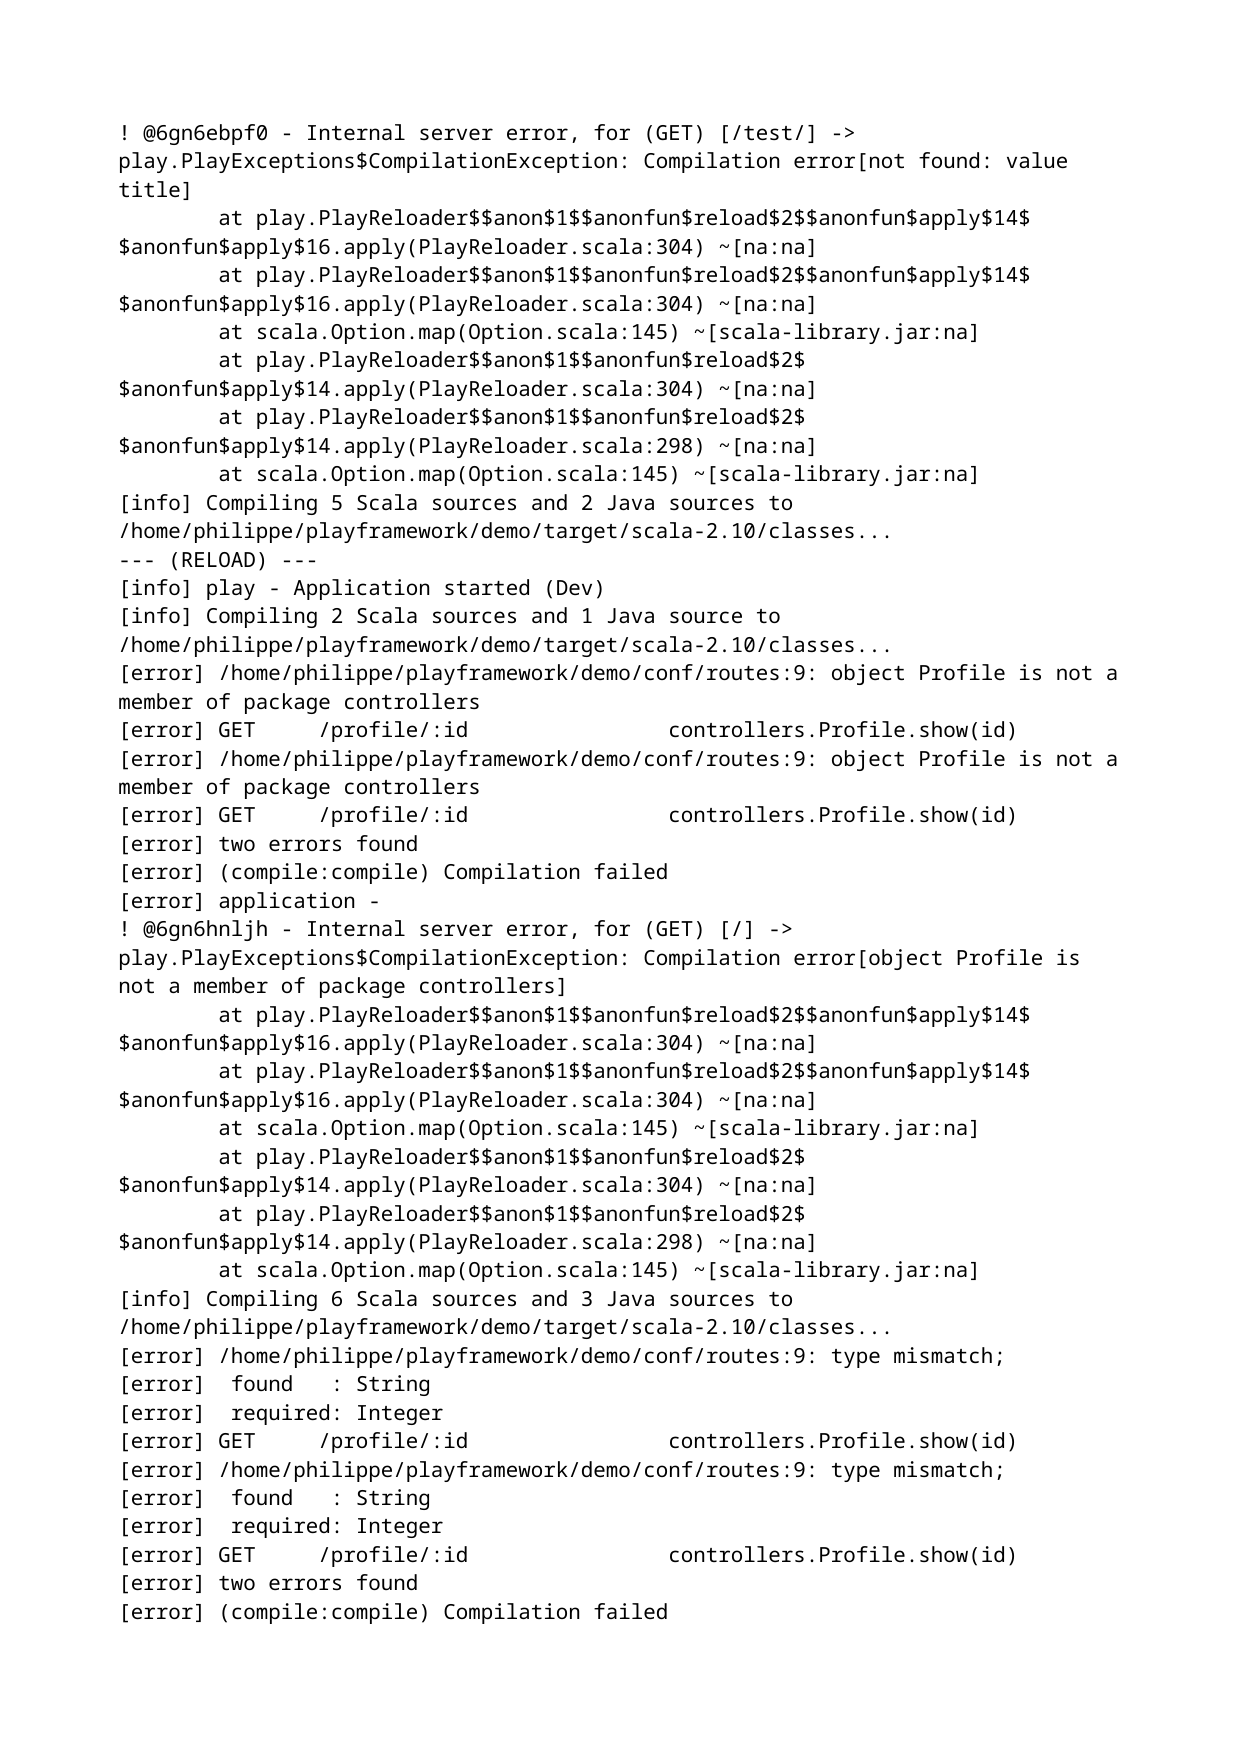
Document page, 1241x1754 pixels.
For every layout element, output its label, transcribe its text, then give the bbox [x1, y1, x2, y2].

text [error] GET /profile/:id controllers.Profile.show(id) [118, 1540, 1122, 1568]
text at play.PlayReloader$$anon$1$$anonfun$reload$2$$anonfun$apply$14$$anonfun$apply$16.apply(PlayReloader.scala:304) ~[na:na] [118, 260, 1122, 317]
text play.PlayExceptions$CompilationException: Compilation error[object Profile is not a member of package controllers] [118, 943, 1122, 1000]
text [info] Compiling 2 Scala sources and 1 Java source to /home/philippe/playframework/demo/target/scala-2.10/classes... [118, 602, 1122, 658]
text [error] application - [118, 886, 1122, 914]
text [error] /home/philippe/playframework/demo/conf/routes:9: object Profile is not a member of package controllers [118, 744, 1122, 801]
text [error] /home/philippe/playframework/demo/conf/routes:9: type mismatch; [118, 1341, 1122, 1369]
text at play.PlayReloader$$anon$1$$anonfun$reload$2$$anonfun$apply$14$$anonfun$apply$16.apply(PlayReloader.scala:304) ~[na:na] [118, 1000, 1122, 1057]
text ! @6gn6ebpf0 - Internal server error, for (GET) [/test/] -> [118, 118, 1122, 147]
text [error] /home/philippe/playframework/demo/conf/routes:9: object Profile is not a member of package controllers [118, 658, 1122, 715]
text at play.PlayReloader$$anon$1$$anonfun$reload$2$$anonfun$apply$14.apply(PlayReloader.scala:304) ~[na:na] [118, 1142, 1122, 1199]
text [error] GET /profile/:id controllers.Profile.show(id) [118, 801, 1122, 829]
text [error] two errors found [118, 1568, 1122, 1597]
text ! @6gn6hnljh - Internal server error, for (GET) [/] -> [118, 914, 1122, 943]
text [error] required: Integer [118, 1512, 1122, 1540]
text at play.PlayReloader$$anon$1$$anonfun$reload$2$$anonfun$apply$14.apply(PlayReloader.scala:298) ~[na:na] [118, 402, 1122, 459]
text at play.PlayReloader$$anon$1$$anonfun$reload$2$$anonfun$apply$14.apply(PlayReloader.scala:298) ~[na:na] [118, 1199, 1122, 1256]
text [error] found : String [118, 1369, 1122, 1398]
text at scala.Option.map(Option.scala:145) ~[scala-library.jar:na] [118, 317, 1122, 346]
text [error] (compile:compile) Compilation failed [118, 1597, 1122, 1625]
text [error] /home/philippe/playframework/demo/conf/routes:9: type mismatch; [118, 1455, 1122, 1483]
text at scala.Option.map(Option.scala:145) ~[scala-library.jar:na] [118, 459, 1122, 488]
text [error] required: Integer [118, 1398, 1122, 1426]
text --- (RELOAD) --- [118, 545, 1122, 573]
text at play.PlayReloader$$anon$1$$anonfun$reload$2$$anonfun$apply$14$$anonfun$apply$16.apply(PlayReloader.scala:304) ~[na:na] [118, 203, 1122, 260]
text [error] GET /profile/:id controllers.Profile.show(id) [118, 1426, 1122, 1455]
text at scala.Option.map(Option.scala:145) ~[scala-library.jar:na] [118, 1256, 1122, 1284]
text [info] play - Application started (Dev) [118, 573, 1122, 602]
text at scala.Option.map(Option.scala:145) ~[scala-library.jar:na] [118, 1113, 1122, 1142]
text [info] Compiling 5 Scala sources and 2 Java sources to /home/philippe/playframework/demo/target/scala-2.10/classes... [118, 488, 1122, 545]
text at play.PlayReloader$$anon$1$$anonfun$reload$2$$anonfun$apply$14.apply(PlayReloader.scala:304) ~[na:na] [118, 346, 1122, 402]
text [error] found : String [118, 1483, 1122, 1512]
text [error] (compile:compile) Compilation failed [118, 857, 1122, 886]
text [info] Compiling 6 Scala sources and 3 Java sources to /home/philippe/playframework/demo/target/scala-2.10/classes... [118, 1284, 1122, 1341]
text play.PlayExceptions$CompilationException: Compilation error[not found: value title] [118, 147, 1122, 203]
text [error] two errors found [118, 829, 1122, 857]
text [error] GET /profile/:id controllers.Profile.show(id) [118, 715, 1122, 744]
text at play.PlayReloader$$anon$1$$anonfun$reload$2$$anonfun$apply$14$$anonfun$apply$16.apply(PlayReloader.scala:304) ~[na:na] [118, 1057, 1122, 1113]
